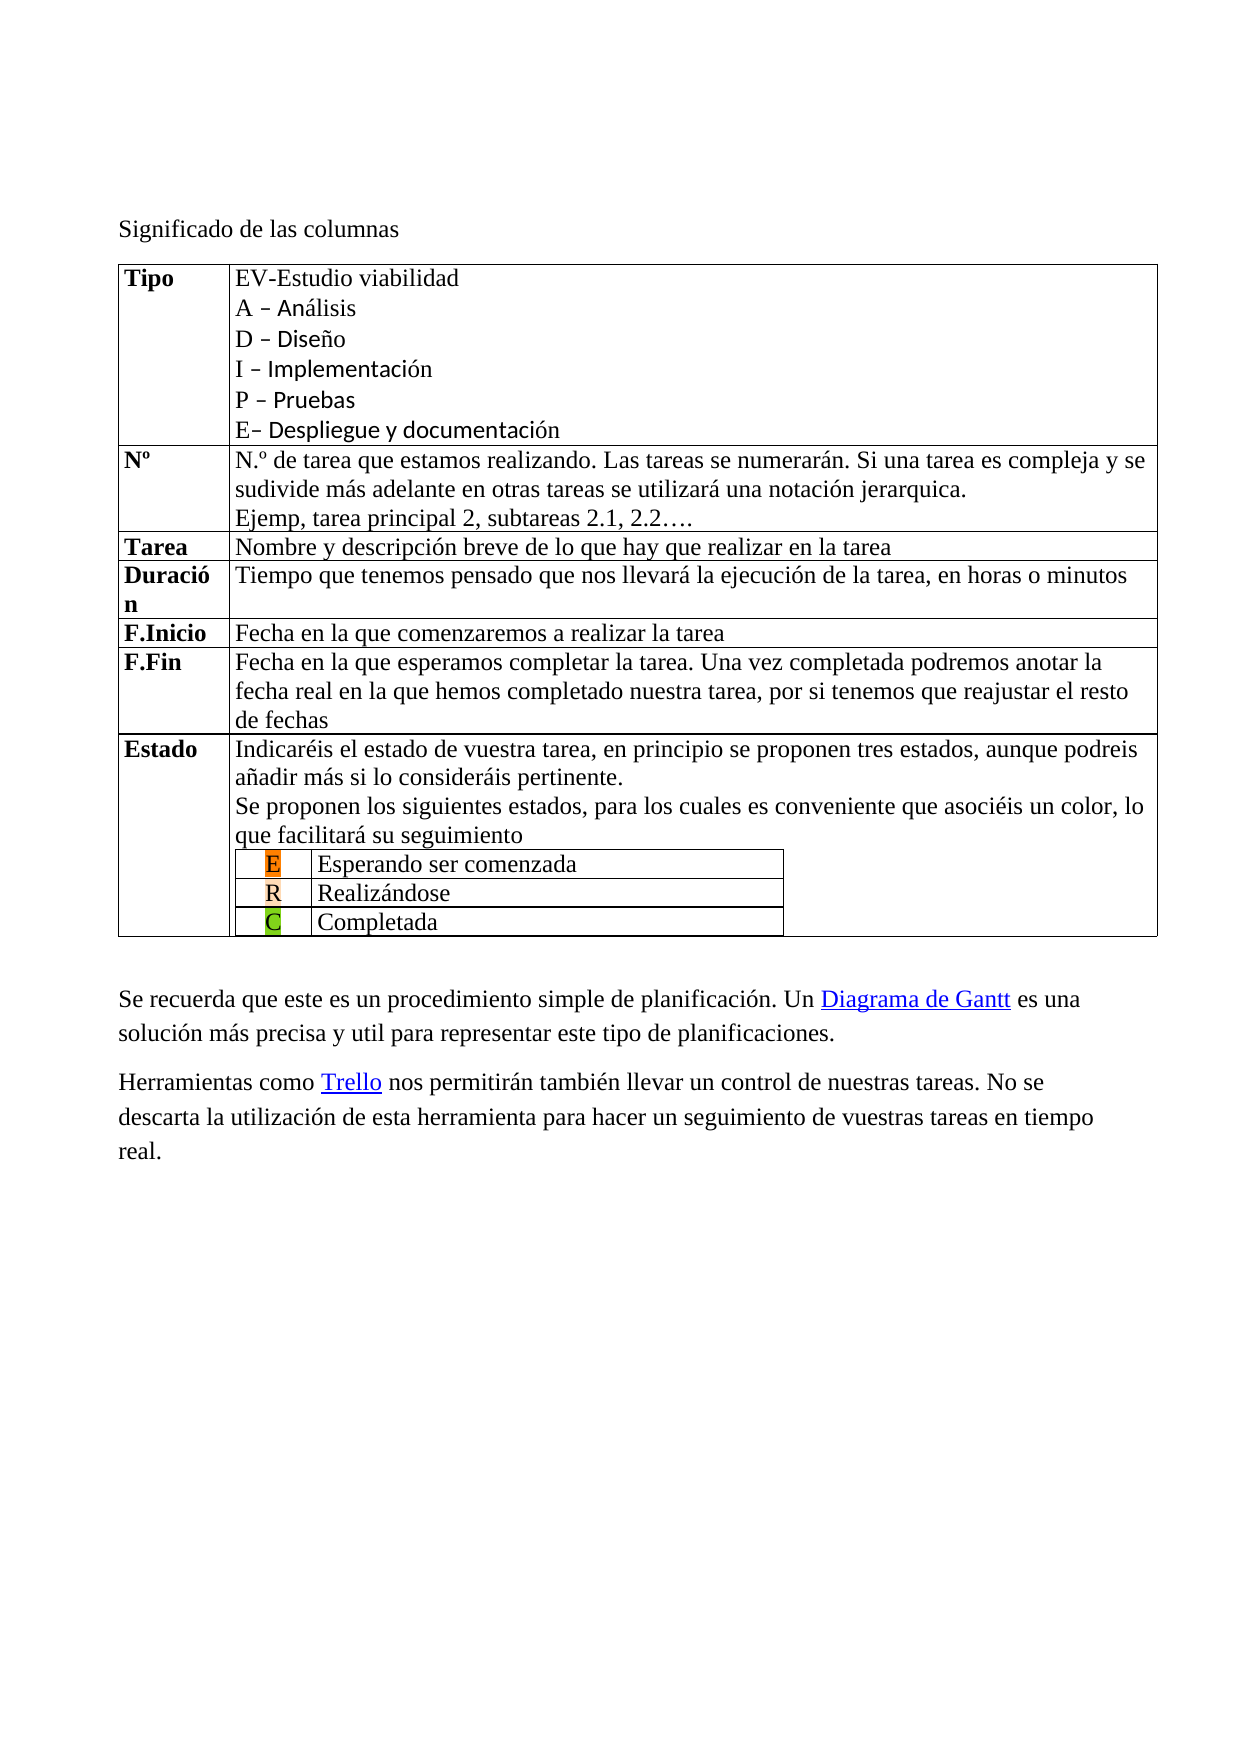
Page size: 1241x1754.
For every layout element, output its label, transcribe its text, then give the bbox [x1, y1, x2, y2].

table_cell Fecha en la que comenzaremos a realizar la tarea [230, 619, 1157, 647]
table_cell C [236, 908, 311, 935]
text Herramientas como Trello nos permitirán también llevar un control de nuestras tareas. No se descarta la utilización de esta herramienta para hacer un seguimiento de vuestras tareas en tiempo real. [118, 1067, 1122, 1165]
table_header E [236, 850, 311, 878]
table_cell F.Fin [119, 648, 229, 733]
table_header EV-Estudio viabilidad A – Análisis D – Diseño I – Implementación P – Pruebas E– Despliegue y documentación [230, 265, 1157, 445]
text Se recuerda que este es un procedimiento simple de planificación. Un Diagrama de Gantt es una solución más precisa y util para representar este tipo de planificaciones. [118, 984, 1122, 1047]
table_cell Nº [119, 446, 229, 531]
table_cell Duración [119, 561, 229, 618]
table_cell Tarea [119, 532, 229, 560]
table_header Esperando ser comenzada [312, 850, 783, 878]
table_cell Nombre y descripción breve de lo que hay que realizar en la tarea [230, 532, 1157, 560]
table_cell Indicaréis el estado de vuestra tarea, en principio se proponen tres estados, aunque podreis añadir más si lo consideráis pertinente. Se proponen los siguientes estados, para los cuales es conveniente que asociéis un color, lo que facilitará su seguimiento [230, 735, 1157, 936]
table_cell F.Inicio [119, 619, 229, 647]
table_cell Tiempo que tenemos pensado que nos llevará la ejecución de la tarea, en horas o minutos [230, 561, 1157, 618]
table_cell Realizándose [312, 879, 783, 906]
table_cell N.º de tarea que estamos realizando. Las tareas se numerarán. Si una tarea es compleja y se sudivide más adelante en otras tareas se utilizará una notación jerarquica. Ejemp, tarea principal 2, subtareas 2.1, 2.2…. [230, 446, 1157, 531]
table_cell Completada [312, 908, 783, 935]
table_cell R [236, 879, 311, 906]
table_header Tipo [119, 265, 229, 445]
table_cell Fecha en la que esperamos completar la tarea. Una vez completada podremos anotar la fecha real en la que hemos completado nuestra tarea, por si tenemos que reajustar el resto de fechas [230, 648, 1157, 733]
table_cell Estado [119, 735, 229, 936]
text Significado de las columnas [118, 214, 1122, 243]
